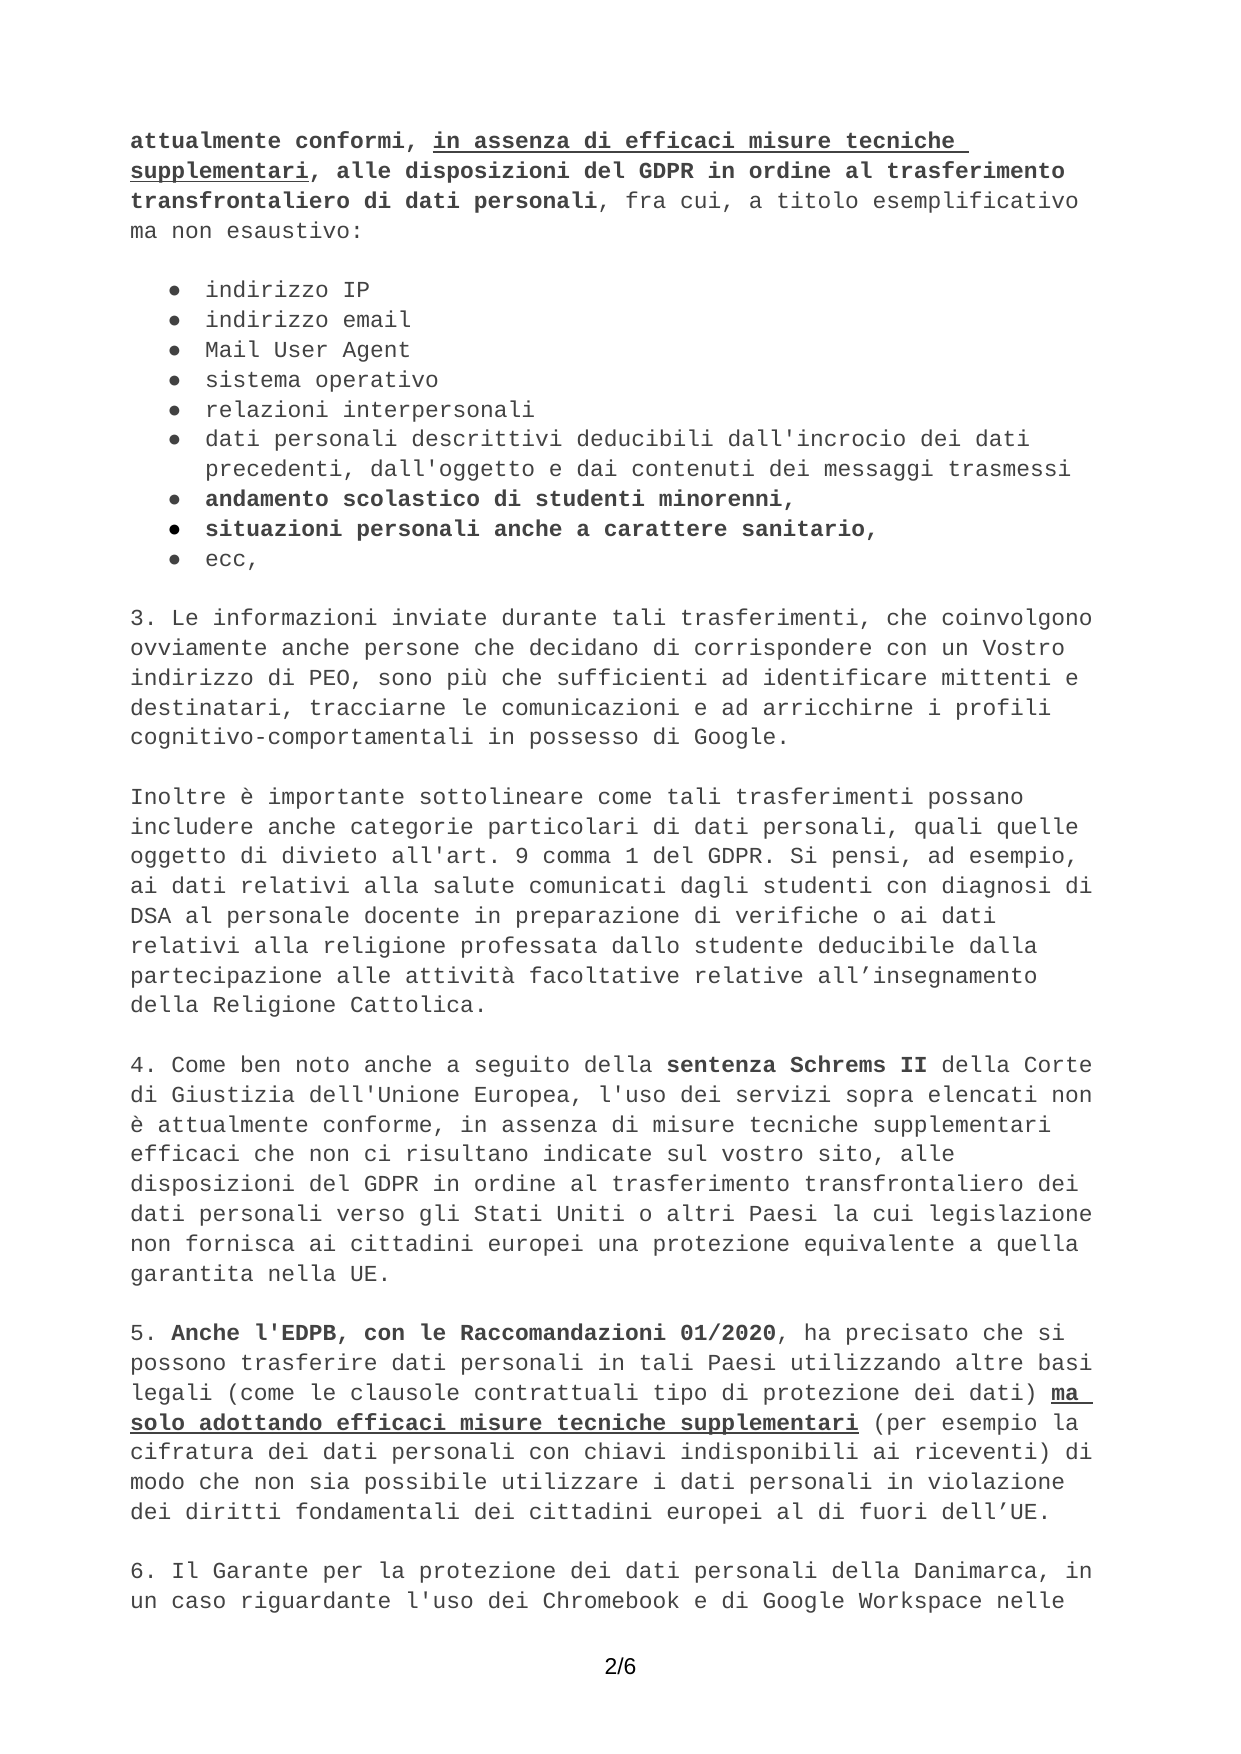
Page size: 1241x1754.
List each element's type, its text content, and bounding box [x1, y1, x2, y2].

list indirizzo IP [167, 279, 1110, 305]
list situazioni personali anche a carattere sanitario, [167, 517, 1110, 543]
list sistema operativo [167, 368, 1110, 394]
text 4. Come ben noto anche a seguito della sentenza Schrems II della Corte di Giustizia dell'Unione Europea, l'uso dei servizi sopra elencati non è attualmente conforme, in assenza di misure tecniche supplementari efficaci che non ci risultano indicate sul vostro sito, alle disposizioni del GDPR in ordine al trasferimento transfrontaliero dei dati personali verso gli Stati Uniti o altri Paesi la cui legislazione non fornisca ai cittadini europei una protezione equivalente a quella garantita nella UE. [130, 1053, 1110, 1288]
list indirizzo email [167, 309, 1110, 334]
list andamento scolastico di studenti minorenni, [167, 487, 1110, 513]
text 5. Anche l'EDPB, con le Raccomandazioni 01/2020, ha precisato che si possono trasferire dati personali in tali Paesi utilizzando altre basi legali (come le clausole contrattuali tipo di protezione dei dati) ma solo adottando efficaci misure tecniche supplementari (per esempio la cifratura dei dati personali con chiavi indisponibili ai riceventi) di modo che non sia possibile utilizzare i dati personali in violazione dei diritti fondamentali dei cittadini europei al di fuori dell’UE. [130, 1322, 1110, 1526]
text Inoltre è importante sottolineare come tali trasferimenti possano includere anche categorie particolari di dati personali, quali quelle oggetto di divieto all'art. 9 comma 1 del GDPR. Si pensi, ad esempio, ai dati relativi alla salute comunicati dagli studenti con diagnosi di DSA al personale docente in preparazione di verifiche o ai dati relativi alla religione professata dallo studente deducibile dalla partecipazione alle attività facoltative relative all’insegnamento della Religione Cattolica. [130, 785, 1110, 1020]
text attualmente conformi, in assenza di efficaci misure tecniche supplementari, alle disposizioni del GDPR in ordine al trasferimento transfrontaliero di dati personali, fra cui, a titolo esemplificativo ma non esaustivo: [130, 130, 1110, 245]
text 3. Le informazioni inviate durante tali trasferimenti, che coinvolgono ovviamente anche persone che decidano di corrispondere con un Vostro indirizzo di PEO, sono più che sufficienti ad identificare mittenti e destinatari, tracciarne le comunicazioni e ad arricchirne i profili cognitivo-comportamentali in possesso di Google. [130, 607, 1110, 752]
list dati personali descrittivi deducibili dall'incrocio dei dati precedenti, dall'oggetto e dai contenuti dei messaggi trasmessi [167, 428, 1110, 483]
text 6. Il Garante per la protezione dei dati personali della Danimarca, in un caso riguardante l'uso dei Chromebook e di Google Workspace nelle [130, 1560, 1110, 1616]
list relazioni interpersonali [167, 398, 1110, 424]
list ecc, [167, 547, 1110, 573]
list Mail User Agent [167, 338, 1110, 364]
